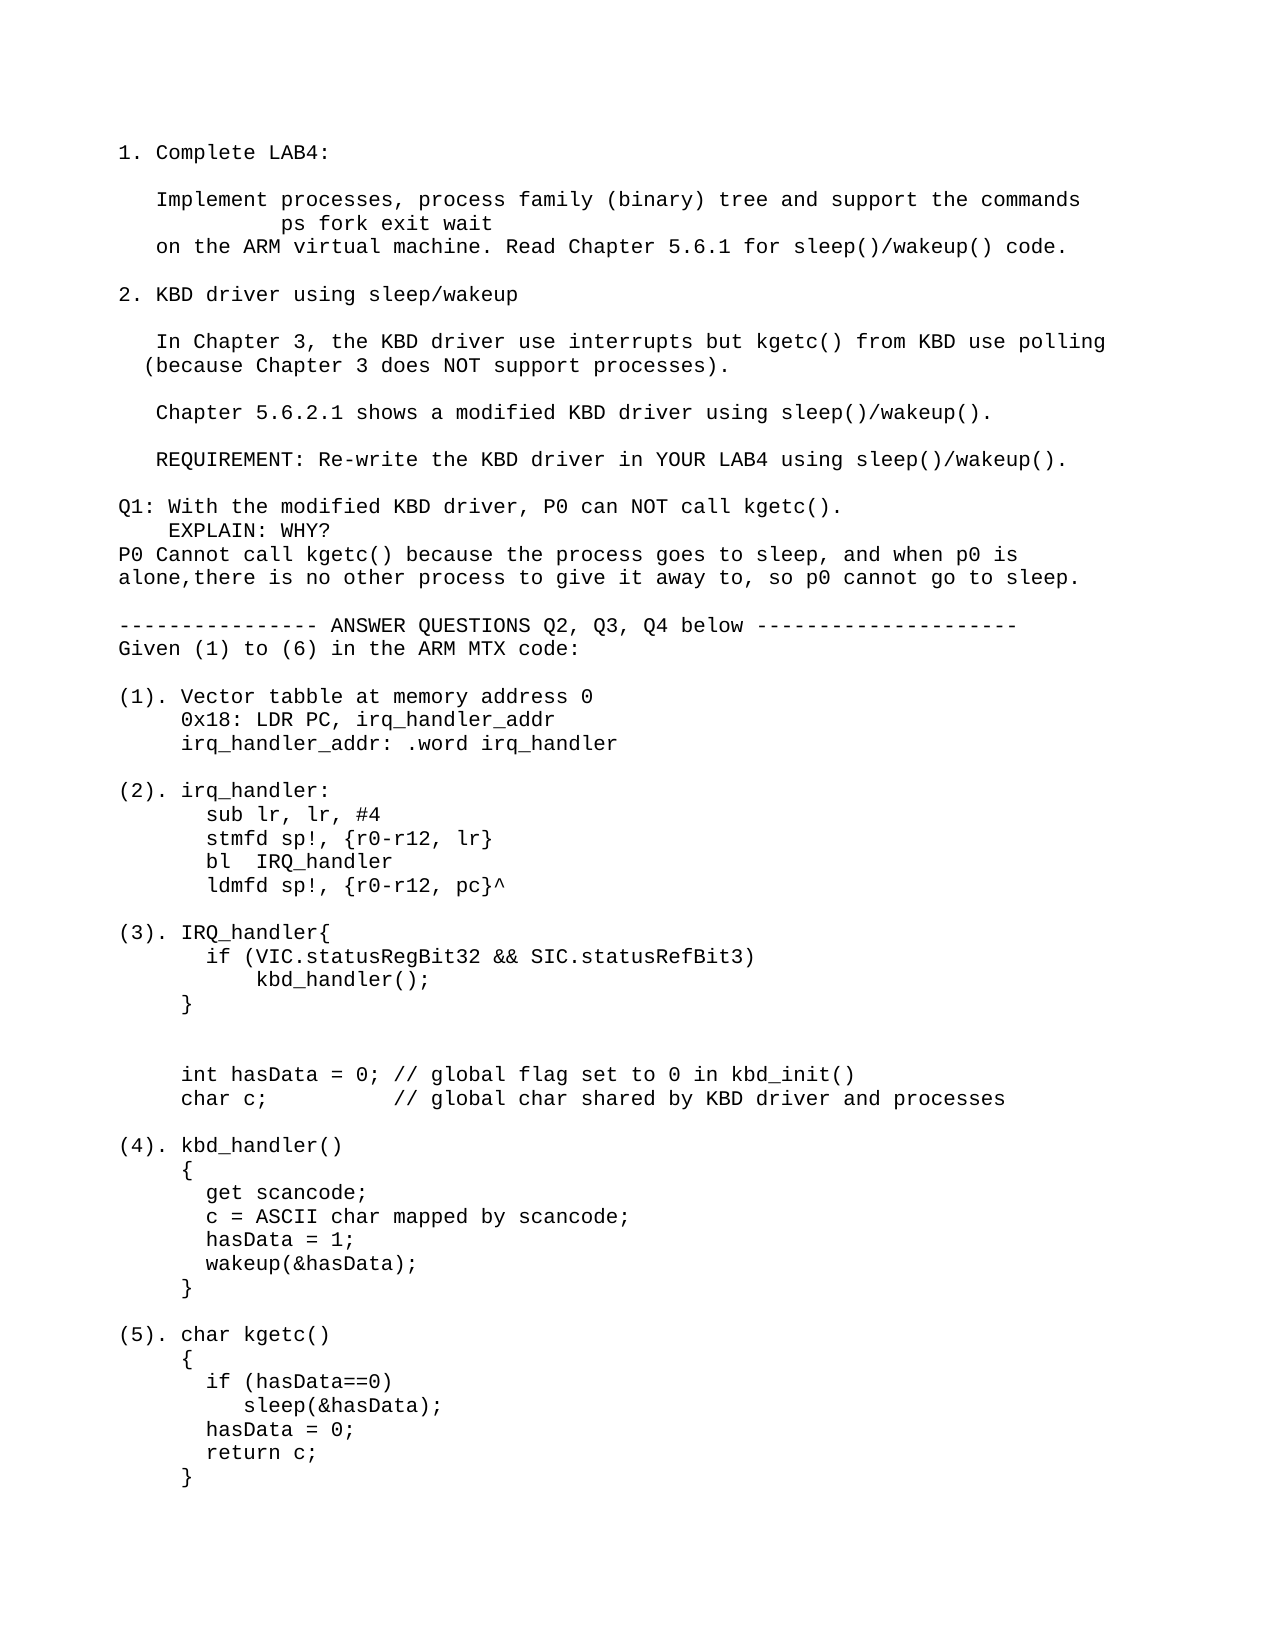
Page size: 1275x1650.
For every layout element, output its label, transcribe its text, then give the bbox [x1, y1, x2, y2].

text Given (1) to (6) in the ARM MTX code: [118, 638, 1157, 662]
text return c; [118, 1442, 1157, 1466]
text sleep(&hasData); [118, 1395, 1157, 1419]
text ---------------- ANSWER QUESTIONS Q2, Q3, Q4 below --------------------- [118, 615, 1157, 638]
text 2. KBD driver using sleep/wakeup [118, 284, 1157, 307]
text 1. Complete LAB4: [118, 142, 1157, 165]
text } [118, 1277, 1157, 1300]
text 0x18: LDR PC, irq_handler_addr [118, 709, 1157, 733]
text ps fork exit wait [118, 213, 1157, 236]
text hasData = 1; [118, 1229, 1157, 1253]
text (4). kbd_handler() [118, 1135, 1157, 1158]
text hasData = 0; [118, 1419, 1157, 1442]
text c = ASCII char mapped by scancode; [118, 1206, 1157, 1229]
text } [118, 993, 1157, 1017]
text REQUIREMENT: Re-write the KBD driver in YOUR LAB4 using sleep()/wakeup(). [118, 449, 1157, 473]
text if (hasData==0) [118, 1371, 1157, 1395]
text irq_handler_addr: .word irq_handler [118, 733, 1157, 757]
text (1). Vector tabble at memory address 0 [118, 686, 1157, 709]
text char c; // global char shared by KBD driver and processes [118, 1088, 1157, 1111]
text kbd_handler(); [118, 969, 1157, 993]
text get scancode; [118, 1182, 1157, 1206]
text if (VIC.statusRegBit32 && SIC.statusRefBit3) [118, 946, 1157, 969]
text { [118, 1348, 1157, 1371]
text } [118, 1466, 1157, 1489]
text sub lr, lr, #4 [118, 804, 1157, 827]
text EXPLAIN: WHY? [118, 520, 1157, 544]
text P0 Cannot call kgetc() because the process goes to sleep, and when p0 is alone,there is no other process to give it away to, so p0 cannot go to sleep. [118, 544, 1157, 591]
text stmfd sp!, {r0-r12, lr} [118, 827, 1157, 851]
text (3). IRQ_handler{ [118, 922, 1157, 946]
text on the ARM virtual machine. Read Chapter 5.6.1 for sleep()/wakeup() code. [118, 236, 1157, 260]
text Chapter 5.6.2.1 shows a modified KBD driver using sleep()/wakeup(). [118, 402, 1157, 426]
text Q1: With the modified KBD driver, P0 can NOT call kgetc(). [118, 496, 1157, 520]
text (5). char kgetc() [118, 1324, 1157, 1348]
text (because Chapter 3 does NOT support processes). [118, 354, 1157, 378]
text Implement processes, process family (binary) tree and support the commands [118, 189, 1157, 213]
text In Chapter 3, the KBD driver use interrupts but kgetc() from KBD use polling [118, 331, 1157, 354]
text ldmfd sp!, {r0-r12, pc}^ [118, 875, 1157, 898]
text int hasData = 0; // global flag set to 0 in kbd_init() [118, 1064, 1157, 1088]
text { [118, 1158, 1157, 1182]
text (2). irq_handler: [118, 780, 1157, 804]
text wakeup(&hasData); [118, 1253, 1157, 1277]
text bl IRQ_handler [118, 851, 1157, 875]
